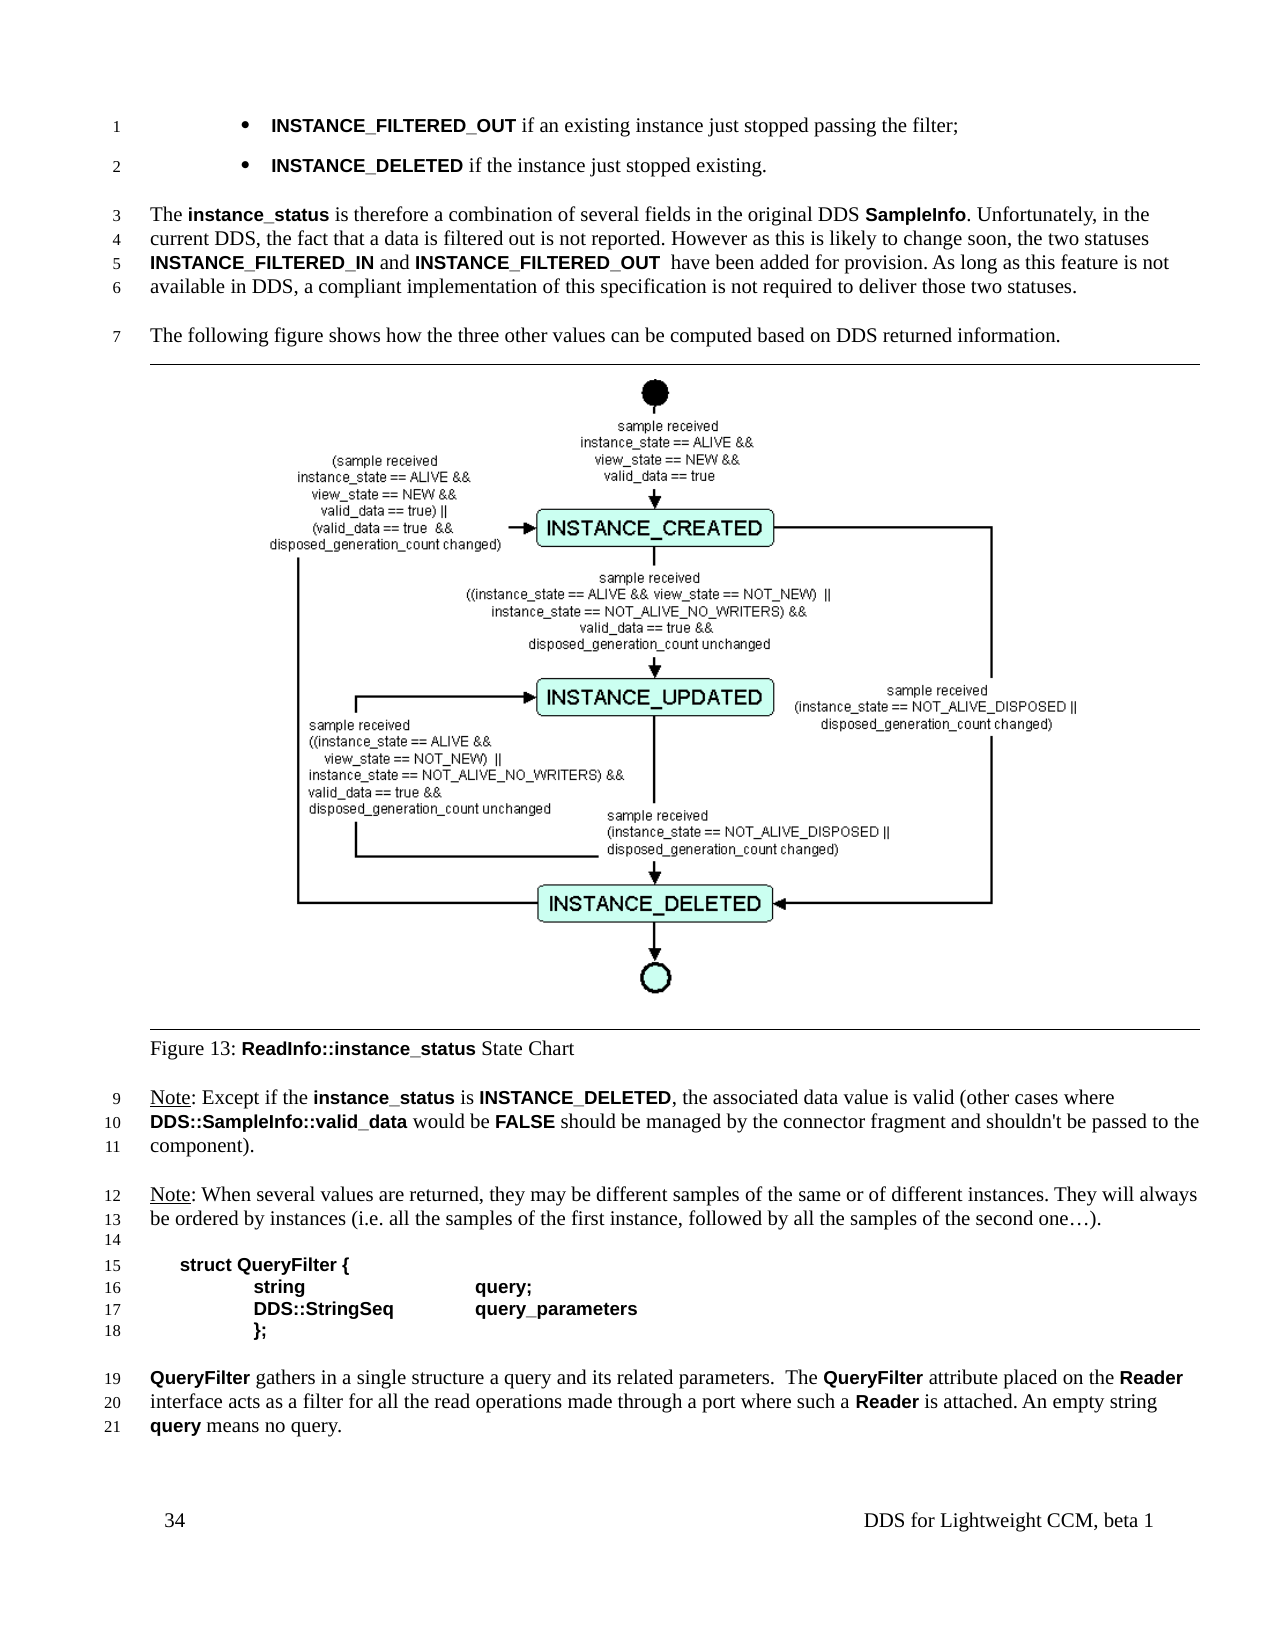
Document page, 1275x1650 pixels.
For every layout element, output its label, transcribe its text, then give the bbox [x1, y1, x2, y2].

text The instance_status is therefore a combination of several fields in the original DDS SampleInfo. Unfortunately, in the current DDS, the fact that a data is filtered out is not reported. However as this is likely to change soon, the two statuses INSTANCE_FILTERED_IN and INSTANCE_FILTERED_OUT have been added for provision. As long as this feature is not available in DDS, a compliant implementation of this specification is not required to deliver those two statuses. [150, 202, 1200, 298]
text DDS::StringSeq query_parameters [179, 1297, 1200, 1319]
text Note: When several values are returned, they may be different samples of the same or of different instances. They will always be ordered by instances (i.e. all the samples of the first instance, followed by all the samples of the second one…). [150, 1182, 1200, 1230]
text Figure 13: ReadInfo::instance_status State Chart [150, 1036, 1200, 1060]
text The following figure shows how the three other values can be computed based on DDS returned information. [150, 323, 1200, 347]
text QueryFilter gathers in a single structure a query and its related parameters. The QueryFilter attribute placed on the Reader interface acts as a filter for all the read operations made through a port where such a Reader is attached. An empty string query means no query. [150, 1365, 1200, 1437]
picture [259, 379, 1091, 1005]
text Note: Except if the instance_status is INSTANCE_DELETED, the associated data value is valid (other cases where DDS::SampleInfo::valid_data would be FALSE should be managed by the connector fragment and shouldn't be passed to the component). [150, 1085, 1200, 1157]
list INSTANCE_FILTERED_OUT if an existing instance just stopped passing the filter; [242, 112, 1200, 137]
list INSTANCE_DELETED if the instance just stopped existing. [242, 153, 1200, 177]
text struct QueryFilter { [179, 1254, 1200, 1276]
text string query; [179, 1276, 1200, 1297]
text }; [179, 1319, 1200, 1341]
